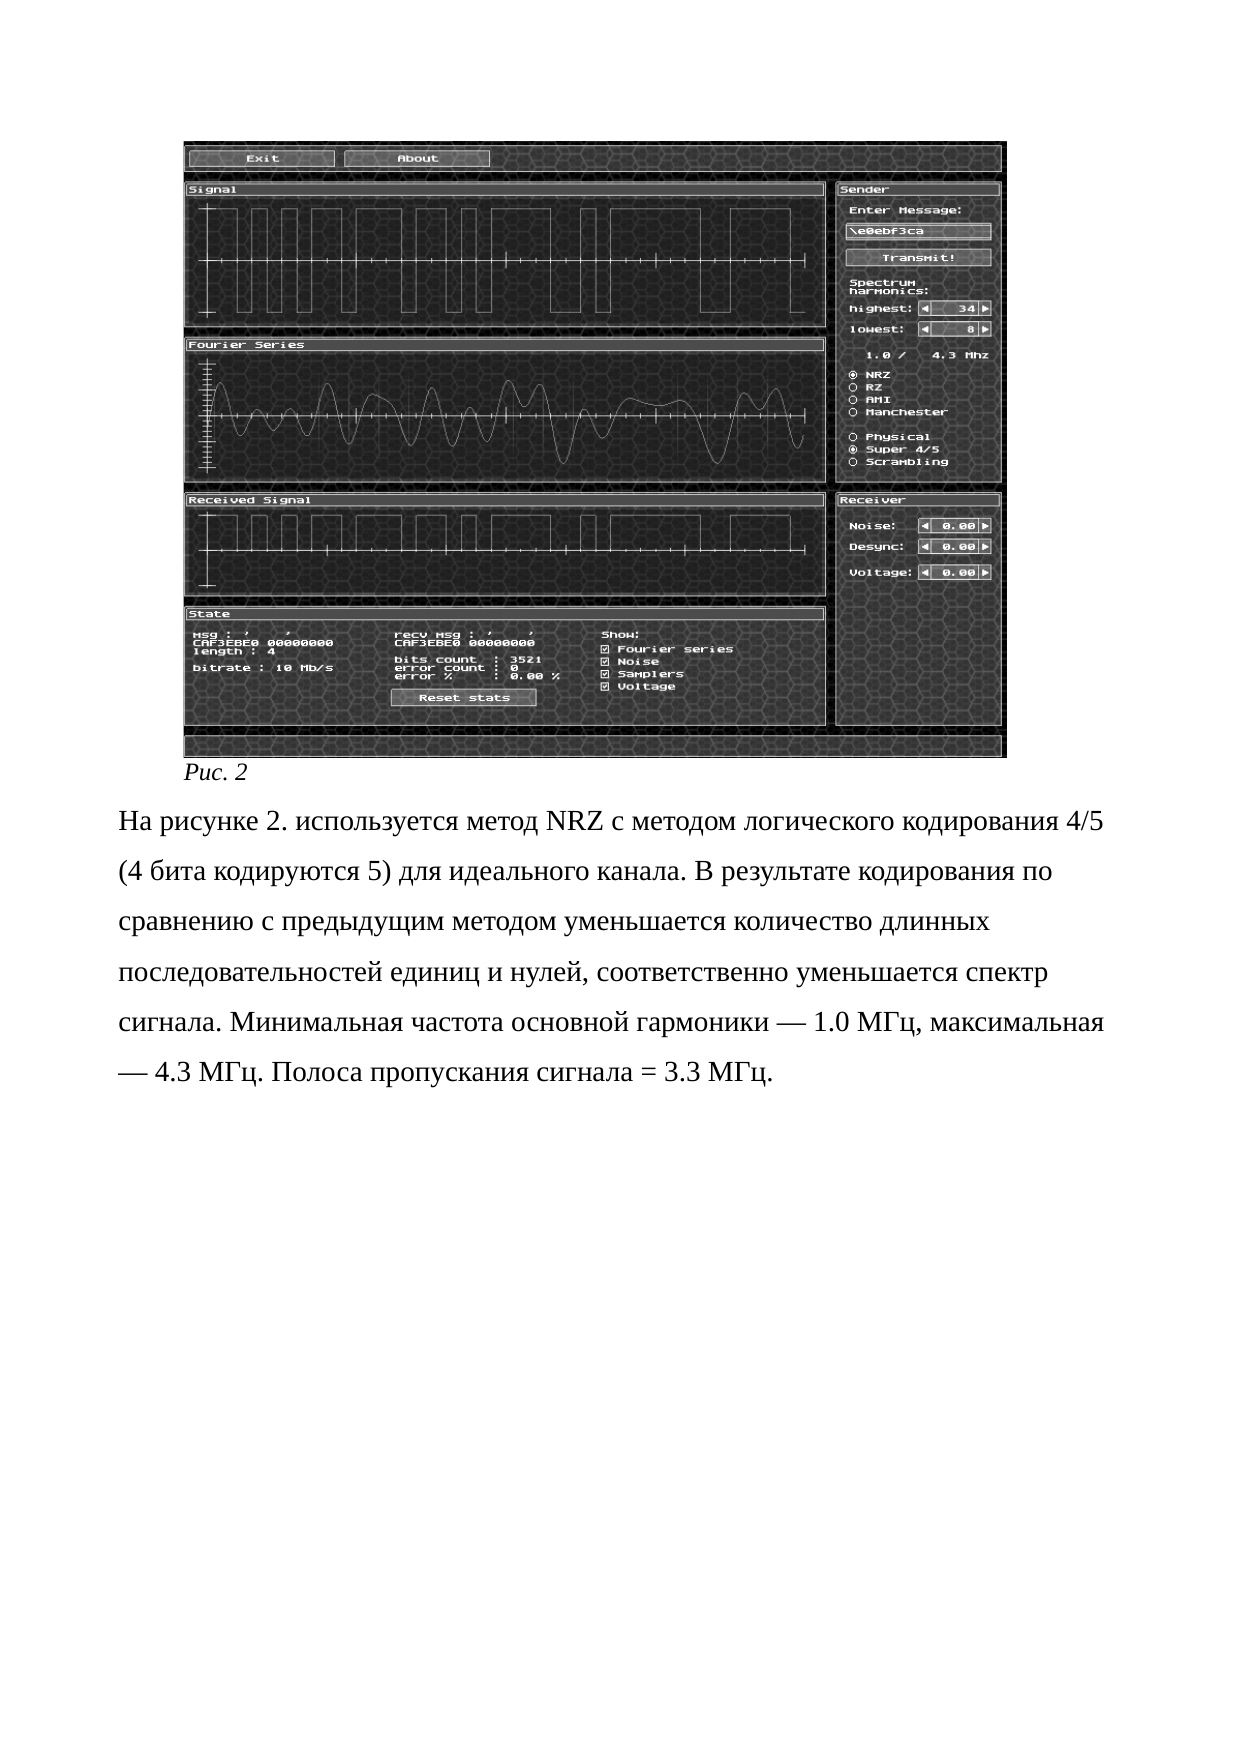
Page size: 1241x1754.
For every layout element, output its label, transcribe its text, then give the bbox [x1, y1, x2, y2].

picture [183, 141, 1007, 758]
text Рис. 2 [183, 758, 1007, 786]
text На рисунке 2. используется метод NRZ с методом логического кодирования 4/5 (4 бита кодируются 5) для идеального канала. В результате кодирования по сравнению с предыдущим методом уменьшается количество длинных последовательностей единиц и нулей, соответственно уменьшается спектр сигнала. Минимальная частота основной гармоники — 1.0 МГц, максимальная — 4.3 МГц. Полоса пропускания сигнала = 3.3 МГц. [118, 118, 1122, 1088]
